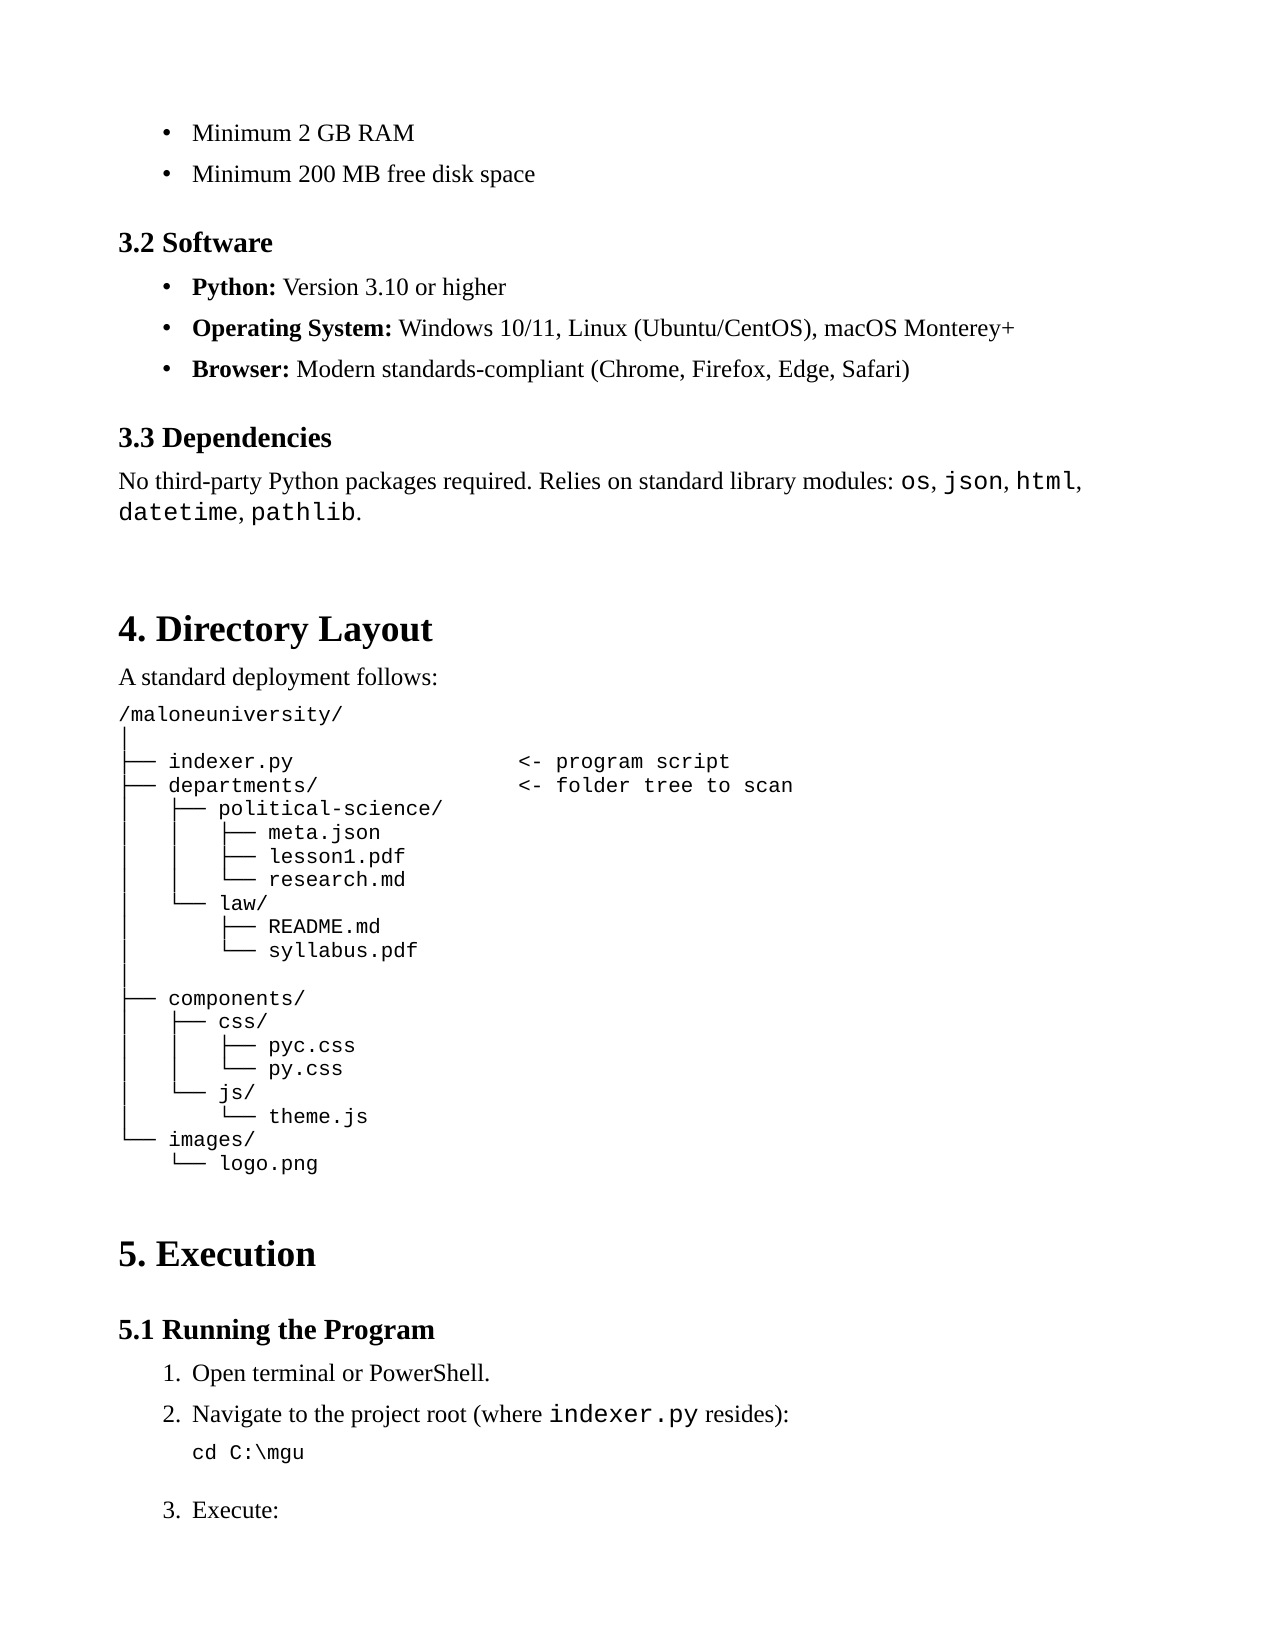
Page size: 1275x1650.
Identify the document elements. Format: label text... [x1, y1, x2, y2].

text │ │ ├── pyc.css [125, 1035, 174, 1058]
text No third-party Python packages required. Relies on standard library modules: os, json, html, datetime, pathlib. [118, 466, 1157, 528]
text /maloneuniversity/ [118, 704, 1157, 727]
text ├── indexer.py <- program script [118, 751, 1157, 775]
text │ ├── political-science/ [118, 798, 1157, 822]
text └── logo.png [118, 1153, 1157, 1177]
subtitle 4. Directory Layout [118, 607, 1157, 650]
text │ │ ├── pyc.css [225, 1035, 1157, 1058]
text ├── components/ [118, 987, 1157, 1011]
list Python: Version 3.10 or higher [162, 272, 1157, 300]
text │ │ ├── lesson1.pdf [125, 846, 174, 869]
text │ │ ├── lesson1.pdf [225, 846, 1157, 869]
list Browser: Modern standards-compliant (Chrome, Firefox, Edge, Safari) [162, 354, 1157, 383]
text ├── departments/ <- folder tree to scan [125, 775, 1157, 798]
text │ [125, 964, 1157, 987]
text │ └── js/ [118, 1082, 1157, 1106]
list cd C:\mgu [162, 1442, 1157, 1466]
text │ │ ├── meta.json [118, 822, 1157, 846]
list Navigate to the project root (where indexer.py resides): [162, 1399, 1157, 1430]
text │ └── theme.js [125, 1106, 1157, 1129]
subtitle 5.1 Running the Program [118, 1312, 1157, 1345]
text │ │ ├── lesson1.pdf [175, 846, 224, 869]
text │ [118, 727, 1157, 751]
text │ └── law/ [125, 893, 1157, 917]
text │ └── syllabus.pdf [118, 940, 1157, 964]
text │ [118, 964, 124, 987]
text │ │ ├── pyc.css [175, 1035, 224, 1058]
subtitle 5. Execution [118, 1231, 1157, 1274]
list Minimum 200 MB free disk space [162, 159, 1157, 188]
text │ ├── README.md [118, 917, 1157, 940]
list Minimum 2 GB RAM [162, 118, 1157, 147]
list Operating System: Windows 10/11, Linux (Ubuntu/CentOS), macOS Monterey+ [162, 313, 1157, 342]
list Open terminal or PowerShell. [162, 1358, 1157, 1387]
text A standard deployment follows: [118, 662, 1157, 691]
text └── images/ [118, 1129, 1157, 1153]
subtitle 3.2 Software [118, 226, 1157, 259]
text │ │ └── research.md [118, 869, 1157, 893]
list Execute: [162, 1496, 1157, 1524]
text │ ├── css/ [118, 1011, 1157, 1035]
text │ │ └── py.css [118, 1058, 1157, 1082]
subtitle 3.3 Dependencies [118, 420, 1157, 454]
